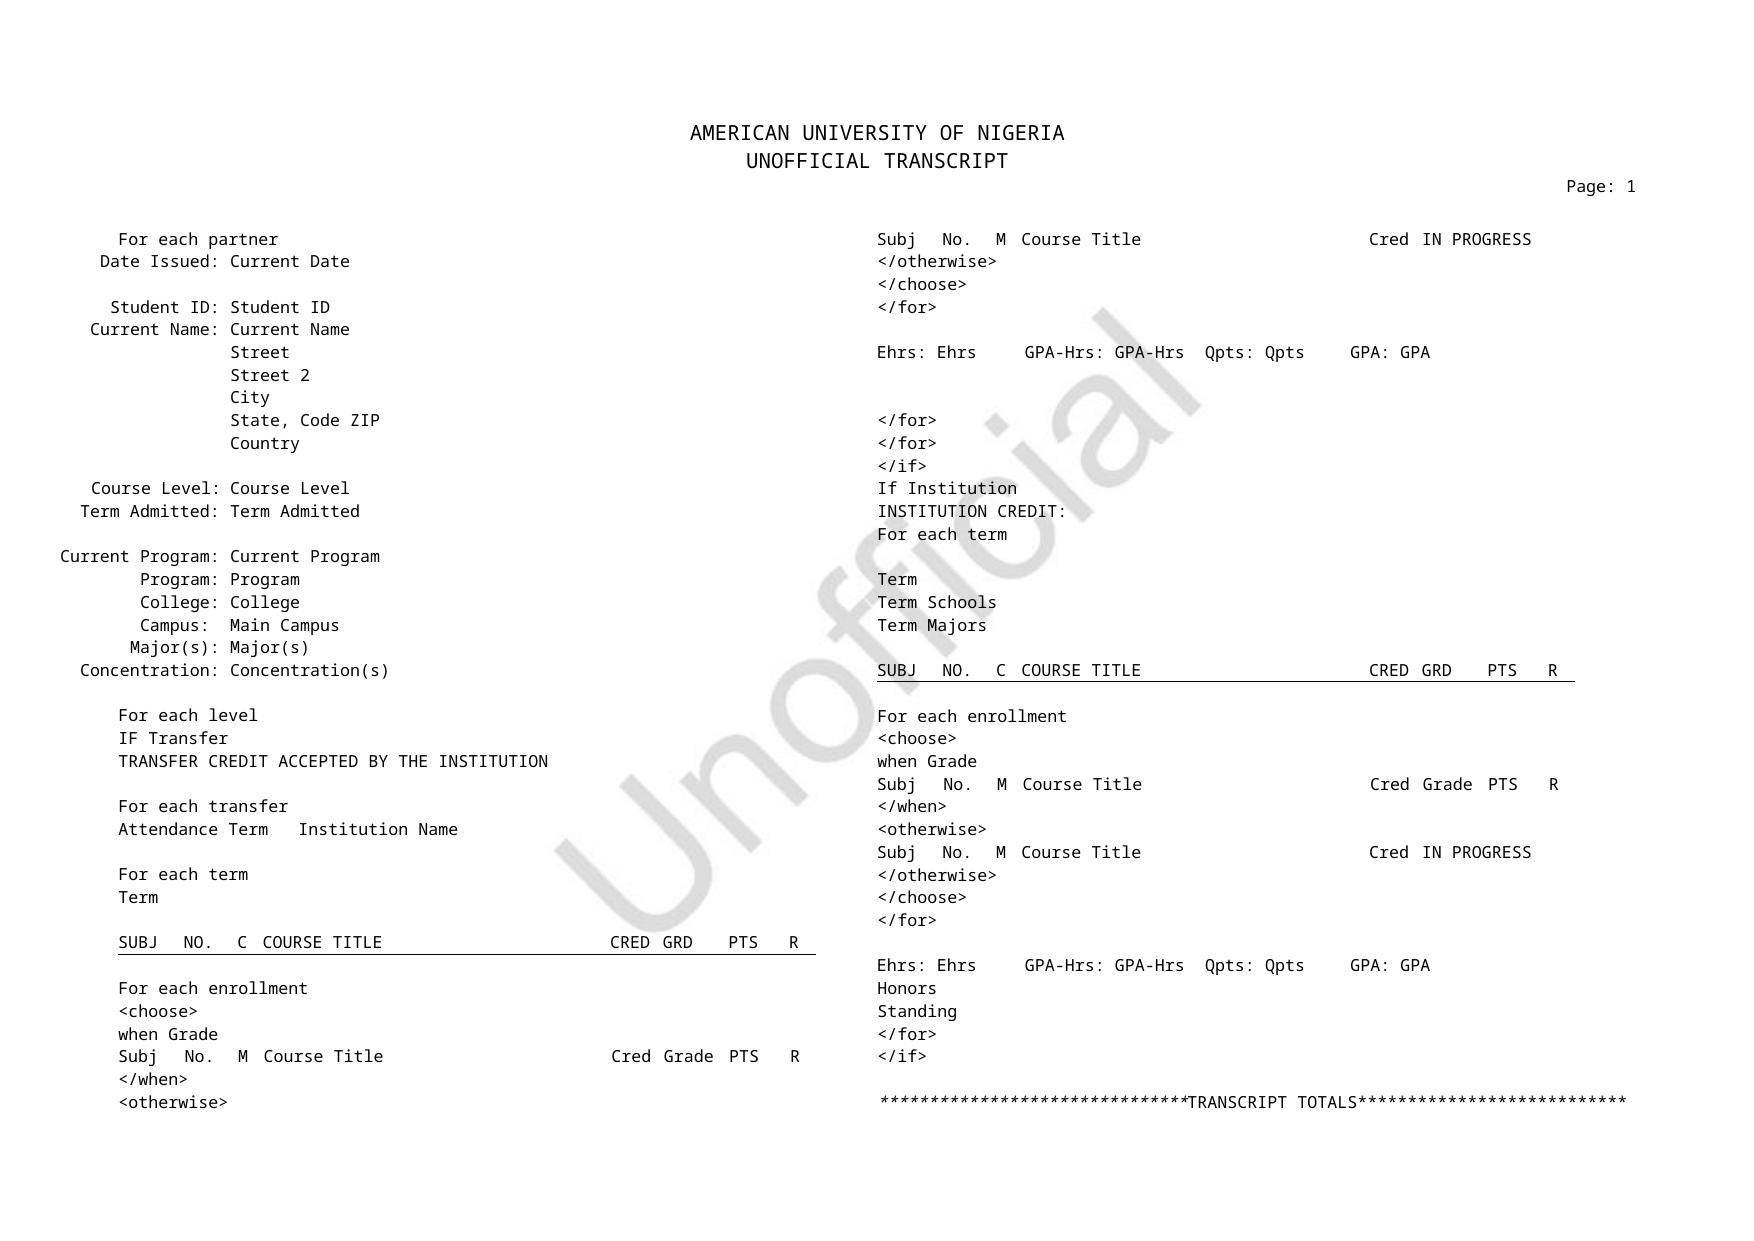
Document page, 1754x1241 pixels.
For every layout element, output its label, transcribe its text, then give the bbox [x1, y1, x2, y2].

text Term [877, 568, 1636, 591]
text For each enrollment [877, 704, 1636, 727]
table_cell Term Admitted [220, 500, 790, 522]
table_cell Major(s): [31, 636, 220, 659]
table_header NO. [942, 659, 996, 681]
text </for> [877, 1022, 1636, 1045]
table_cell College [220, 591, 790, 613]
text Term Schools [877, 591, 1636, 613]
table_header GPA: GPA [1350, 341, 1483, 363]
table_header COURSE TITLE [263, 931, 610, 954]
table_cell Current Name: [31, 318, 220, 341]
table_cell [31, 386, 220, 409]
table_header R [790, 1045, 815, 1067]
table_header Subj [877, 772, 943, 795]
table_cell Course Level: [31, 477, 220, 500]
text <choose> [877, 727, 1636, 749]
text <otherwise> [877, 818, 1636, 840]
table_cell [220, 454, 790, 477]
table_cell Street [220, 341, 790, 363]
table_header Qpts: Qpts [1205, 341, 1350, 363]
table_header R [789, 931, 816, 954]
table_header No. [942, 840, 996, 863]
table_cell [31, 409, 220, 432]
table_cell [220, 523, 790, 545]
table_header GPA-Hrs: GPA-Hrs [1025, 954, 1205, 977]
text when Grade [118, 1022, 877, 1045]
table_header NO. [183, 931, 237, 954]
table_cell Student ID [220, 295, 790, 318]
table_header Course Title [263, 1045, 611, 1067]
table_header Course Title [1021, 227, 1369, 250]
text </if> [877, 454, 1636, 477]
text For each term [118, 863, 877, 886]
table_header PTS [729, 1045, 790, 1067]
table_cell Term Admitted: [31, 500, 220, 522]
table_cell Current Program: [31, 545, 220, 568]
table_header Cred [1369, 227, 1422, 250]
table_cell Course Level [220, 477, 790, 500]
text INSTITUTION CREDIT: [877, 500, 1636, 522]
table_header PTS [1487, 659, 1548, 681]
table_header Ehrs: Ehrs [877, 341, 1024, 363]
table_header Qpts: Qpts [1205, 954, 1350, 977]
table_cell Concentration: [31, 659, 220, 681]
table_cell [31, 432, 220, 454]
table_header PTS [1488, 772, 1549, 795]
text Standing [877, 999, 1636, 1022]
table_header Course Title [1021, 840, 1369, 863]
table_header Course Title [1022, 772, 1370, 795]
table_header CRED [610, 931, 663, 954]
table_cell Current Name [220, 318, 790, 341]
table_header IN PROGRESS [1422, 227, 1574, 250]
table_cell [220, 273, 790, 295]
text For each term [877, 522, 1636, 545]
table_cell City [220, 386, 790, 409]
picture [532, 908, 1222, 946]
table_header Ehrs: Ehrs [877, 954, 1024, 977]
text For each enrollment [118, 977, 877, 999]
table_header GPA: GPA [1350, 954, 1483, 977]
picture [532, 772, 877, 795]
table_header Cred [611, 1045, 664, 1067]
table_cell Current Program [220, 545, 790, 568]
table_header Subj [877, 840, 942, 863]
table_header C [996, 659, 1021, 681]
table_header Subj [118, 1045, 184, 1067]
text when Grade [877, 749, 1636, 772]
table_cell [31, 364, 220, 386]
table_cell [31, 454, 220, 477]
table_header R [1549, 772, 1574, 795]
text TRANSFER CREDIT ACCEPTED BY THE INSTITUTION [118, 749, 877, 772]
table_header Cred [1370, 772, 1423, 795]
text For each level [118, 704, 877, 727]
text </for> [877, 908, 1636, 931]
table_header No. [942, 227, 996, 250]
text *******************************TRANSCRIPT TOTALS*************************** [877, 1090, 1636, 1113]
text </choose> [877, 886, 1636, 908]
table_cell [31, 341, 220, 363]
table_cell Student ID: [31, 295, 220, 318]
table_cell Street 2 [220, 364, 790, 386]
text </for> [877, 295, 1636, 318]
text </if> [877, 1045, 1636, 1067]
text Honors [877, 977, 1636, 999]
table_cell Program [220, 568, 790, 591]
text </when> [118, 1067, 877, 1090]
text </choose> [877, 273, 1636, 295]
text For each transfer [118, 795, 877, 818]
table_header SUBJ [118, 931, 183, 954]
text <otherwise> [118, 1090, 877, 1113]
table_header No. [184, 1045, 238, 1067]
table_header M [996, 227, 1021, 250]
text Term Majors [877, 613, 1636, 636]
table_cell Major(s) [220, 636, 790, 659]
text <choose> [118, 999, 877, 1022]
table_cell Campus: [31, 613, 220, 636]
table_header Subj [877, 227, 942, 250]
table_cell College: [31, 591, 220, 613]
table_cell State, Code ZIP [220, 409, 790, 432]
table_header CRED [1369, 659, 1422, 681]
table_header Current Date [220, 250, 790, 273]
table_header Grade [664, 1045, 729, 1067]
table_header GRD [663, 931, 728, 954]
picture [532, 840, 877, 863]
table_cell [31, 273, 220, 295]
picture [532, 294, 1222, 704]
table_header PTS [728, 931, 789, 954]
table_cell Concentration(s) [220, 659, 790, 681]
table_cell Program: [31, 568, 220, 591]
table_header R [1548, 659, 1575, 681]
table_header C [237, 931, 262, 954]
table_header GPA-Hrs: GPA-Hrs [1025, 341, 1205, 363]
table_header IN PROGRESS [1422, 840, 1574, 863]
text </otherwise> [877, 863, 1636, 886]
text </for> [877, 432, 1636, 454]
table_header M [996, 840, 1021, 863]
table_header Date Issued: [31, 250, 220, 273]
table_header M [997, 772, 1022, 795]
table_header Grade [1423, 772, 1488, 795]
text </otherwise> [877, 250, 1636, 273]
table_header M [238, 1045, 263, 1067]
text Term [118, 886, 877, 908]
table_cell Country [220, 432, 790, 454]
text </when> [877, 795, 1636, 818]
table_cell [31, 523, 220, 545]
text IF Transfer [118, 727, 877, 749]
table_header Cred [1369, 840, 1422, 863]
text If Institution [877, 477, 1636, 500]
text For each partner [118, 227, 877, 250]
table_cell Main Campus [220, 613, 790, 636]
table_header No. [943, 772, 997, 795]
table_header COURSE TITLE [1021, 659, 1369, 681]
text </for> [877, 409, 1636, 432]
table_header SUBJ [877, 659, 942, 681]
table_header GRD [1422, 659, 1487, 681]
text Attendance Term Institution Name [118, 818, 877, 840]
